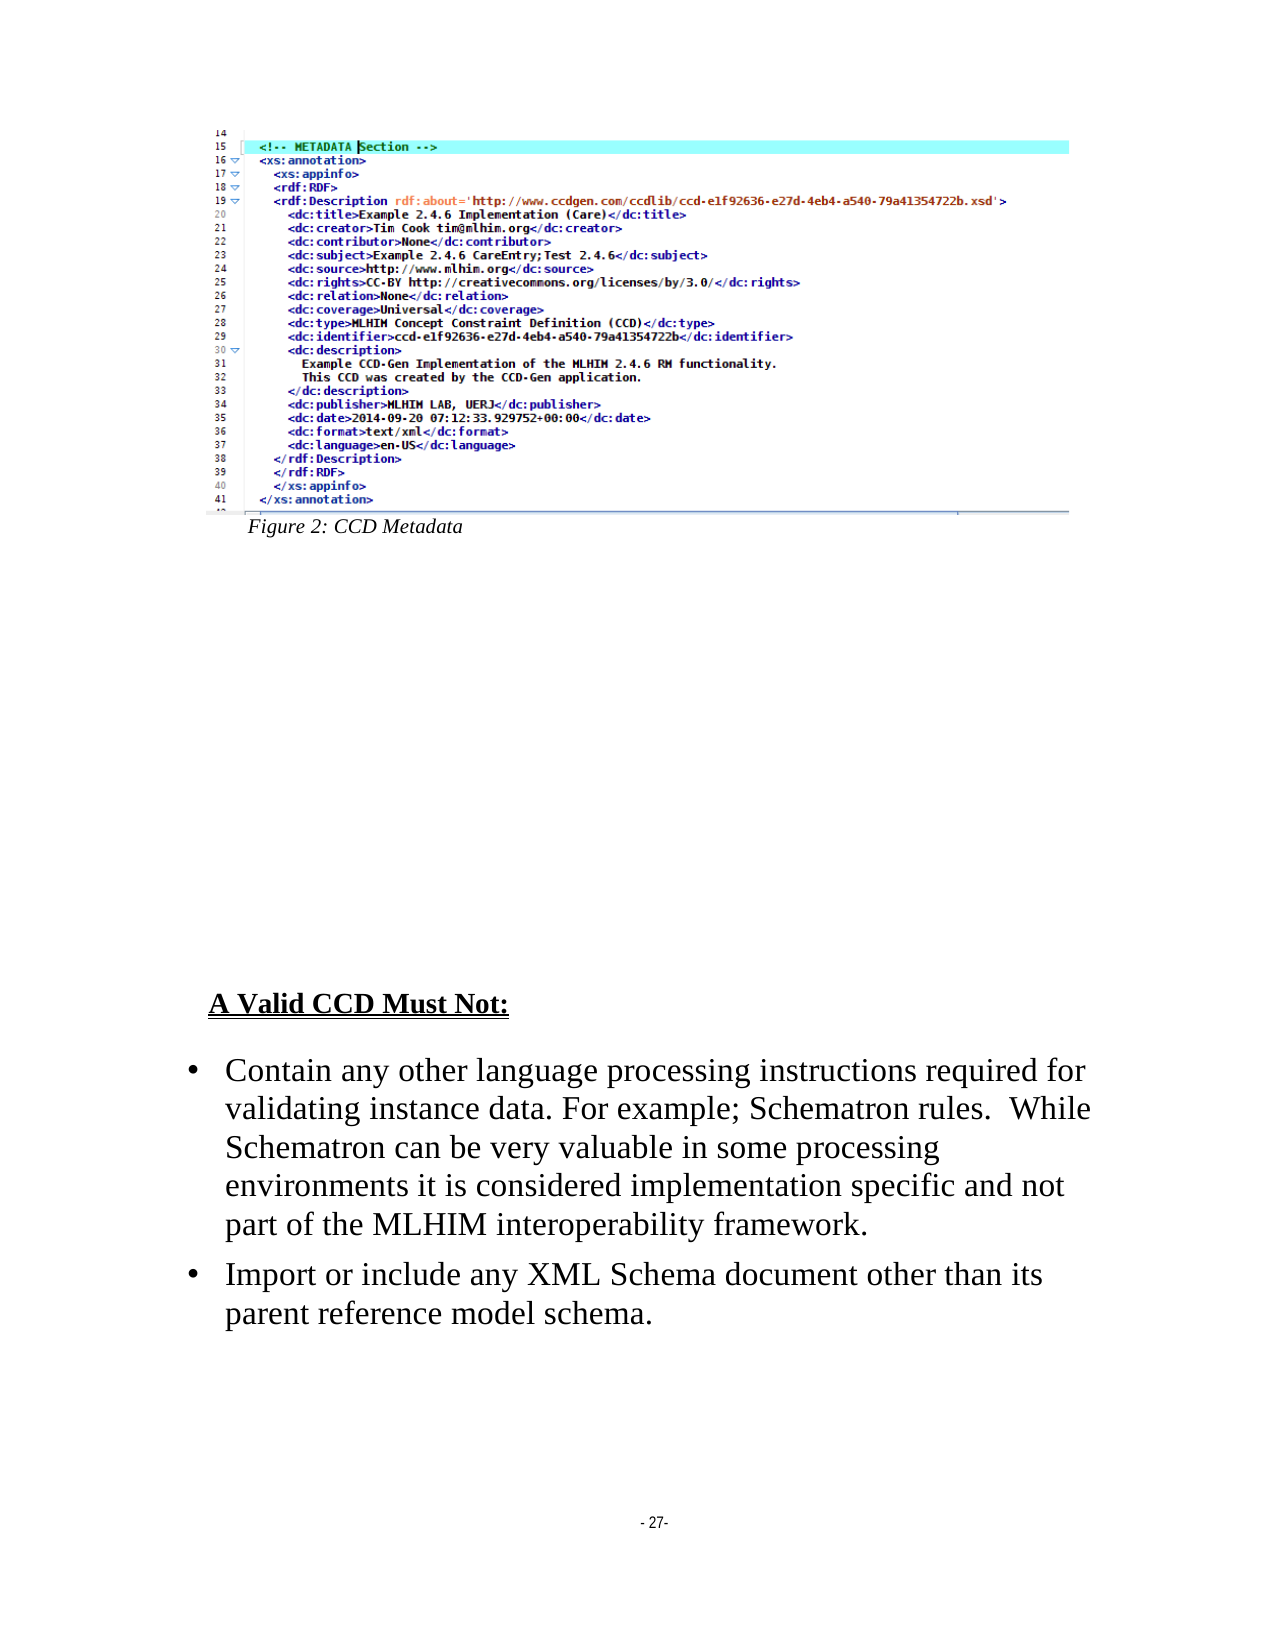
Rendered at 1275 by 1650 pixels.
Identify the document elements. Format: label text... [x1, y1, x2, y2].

text Figure 2: CCD Metadata [206, 515, 1069, 538]
subtitle A Valid CCD Must Not: [150, 986, 1125, 1019]
picture [206, 130, 1070, 515]
list Contain any other language processing instructions required for validating instance data. For example; Schematron rules. While Schematron can be very valuable in some processing environments it is considered implementation specific and not part of the MLHIM interoperability framework. [187, 1050, 1125, 1242]
list Import or include any XML Schema document other than its parent reference model schema. [187, 1254, 1125, 1331]
